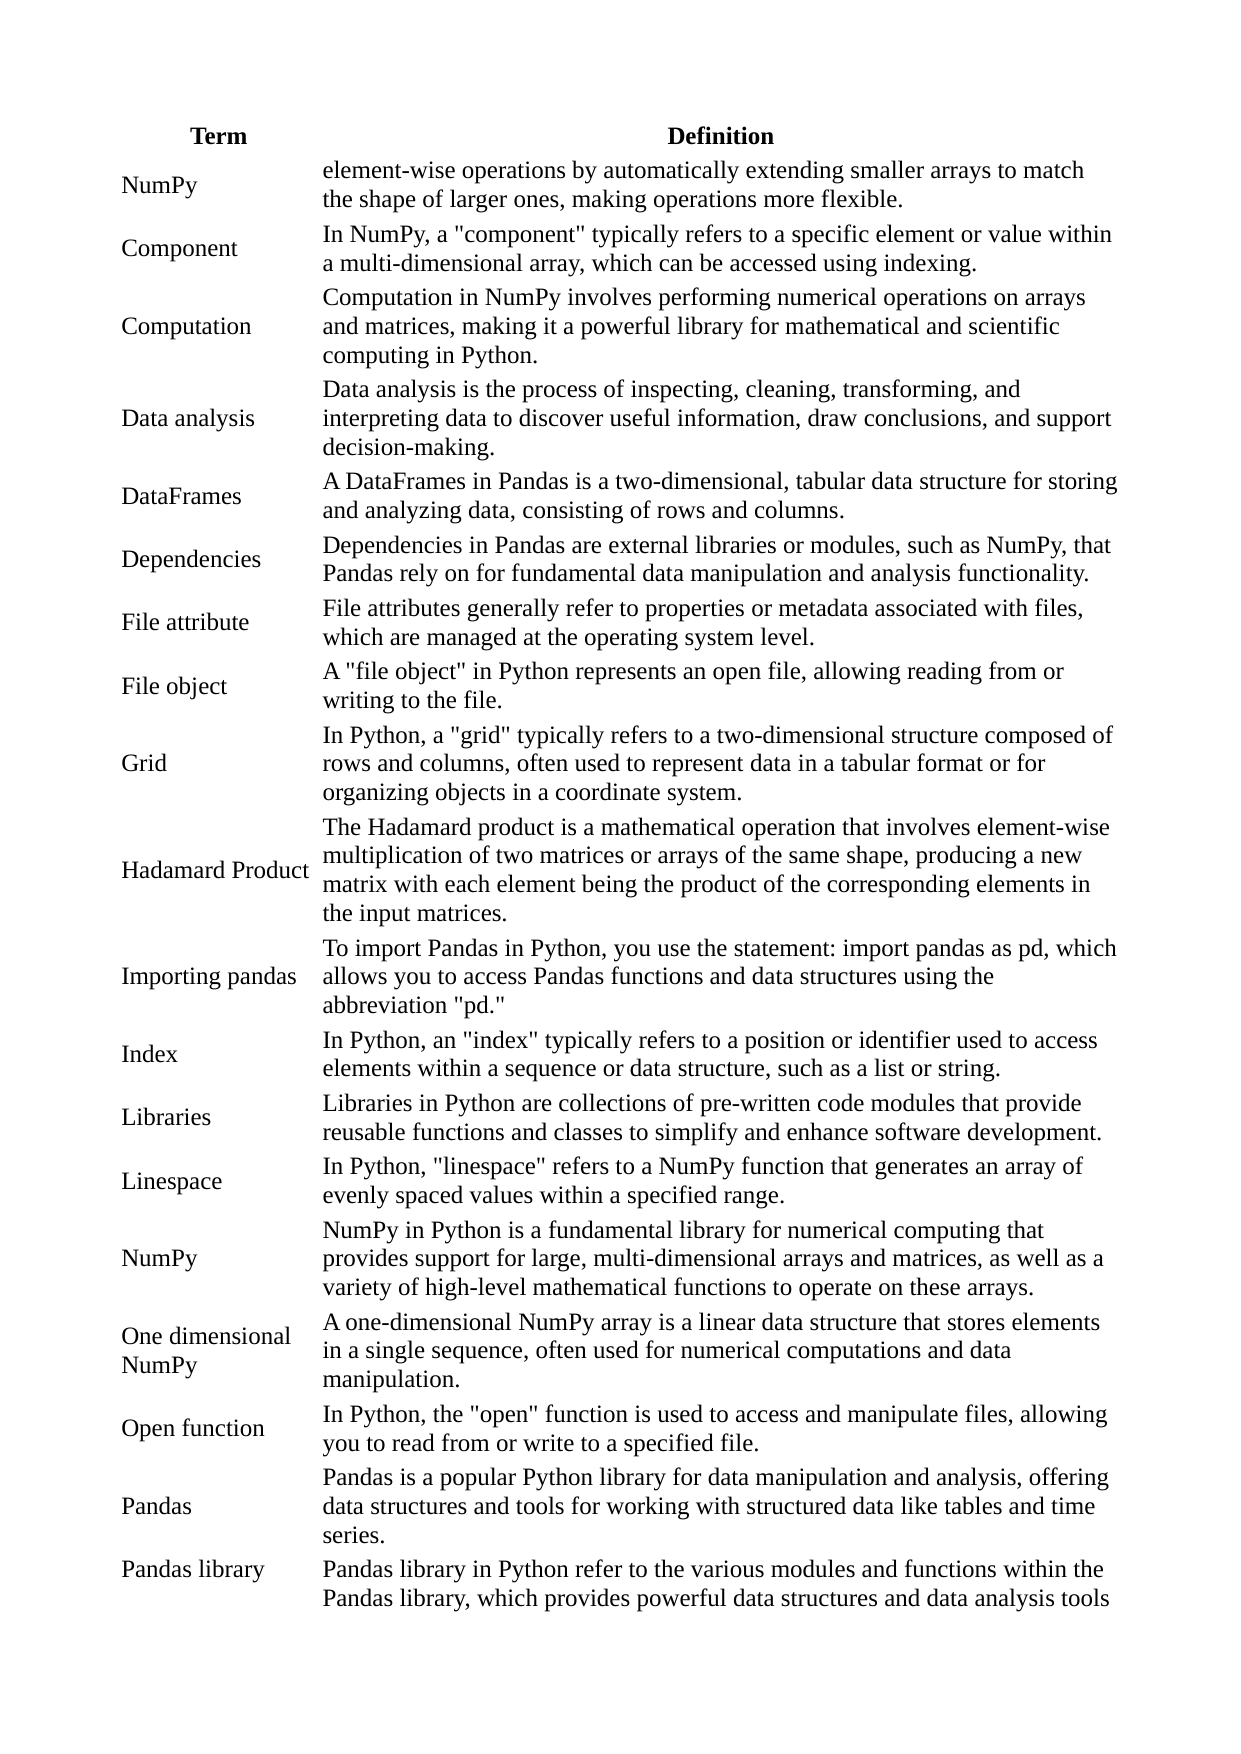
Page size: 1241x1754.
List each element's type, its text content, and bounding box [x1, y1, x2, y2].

table_cell Dependencies in Pandas are external libraries or modules, such as NumPy, that Pandas rely on for fundamental data manipulation and analysis functionality. [319, 527, 1122, 590]
table_cell Pandas is a popular Python library for data manipulation and analysis, offering data structures and tools for working with structured data like tables and time series. [319, 1459, 1122, 1551]
table_cell Pandas [118, 1459, 319, 1551]
table_cell Data analysis is the process of inspecting, cleaning, transforming, and interpreting data to discover useful information, draw conclusions, and support decision-making. [319, 371, 1122, 463]
table_cell File attributes generally refer to properties or metadata associated with files, which are managed at the operating system level. [319, 590, 1122, 653]
table_cell A DataFrames in Pandas is a two-dimensional, tabular data structure for storing and analyzing data, consisting of rows and columns. [319, 464, 1122, 527]
table_cell One dimensional NumPy [118, 1304, 319, 1396]
table_cell Pandas library [118, 1551, 319, 1615]
table_cell NumPy [118, 1212, 319, 1304]
table_cell In Python, an "index" typically refers to a position or identifier used to access elements within a sequence or data structure, such as a list or string. [319, 1022, 1122, 1085]
table_cell Index [118, 1022, 319, 1085]
table_cell Linespace [118, 1149, 319, 1212]
table_cell NumPy [118, 153, 319, 216]
table_cell Pandas library in Python refer to the various modules and functions within the Pandas library, which provides powerful data structures and data analysis tools [319, 1551, 1122, 1615]
table_cell In Python, a "grid" typically refers to a two-dimensional structure composed of rows and columns, often used to represent data in a tabular format or for organizing objects in a coordinate system. [319, 717, 1122, 809]
table_cell To import Pandas in Python, you use the statement: import pandas as pd, which allows you to access Pandas functions and data structures using the abbreviation "pd." [319, 930, 1122, 1022]
table_cell DataFrames [118, 464, 319, 527]
table_cell Computation in NumPy involves performing numerical operations on arrays and matrices, making it a powerful library for mathematical and scientific computing in Python. [319, 279, 1122, 371]
table_cell Data analysis [118, 371, 319, 463]
table_cell Component [118, 216, 319, 279]
table_cell Libraries [118, 1085, 319, 1148]
table_cell In NumPy, a "component" typically refers to a specific element or value within a multi-dimensional array, which can be accessed using indexing. [319, 216, 1122, 279]
table_cell A one-dimensional NumPy array is a linear data structure that stores elements in a single sequence, often used for numerical computations and data manipulation. [319, 1304, 1122, 1396]
table_cell Libraries in Python are collections of pre-written code modules that provide reusable functions and classes to simplify and enhance software development. [319, 1085, 1122, 1148]
table_cell File object [118, 654, 319, 717]
table_cell File attribute [118, 590, 319, 653]
table_cell Hadamard Product [118, 809, 319, 930]
table_header Definition [319, 118, 1122, 153]
table_cell Grid [118, 717, 319, 809]
table_cell In Python, the "open" function is used to access and manipulate files, allowing you to read from or write to a specified file. [319, 1396, 1122, 1459]
table_cell element-wise operations by automatically extending smaller arrays to match the shape of larger ones, making operations more flexible. [319, 153, 1122, 216]
table_cell A "file object" in Python represents an open file, allowing reading from or writing to the file. [319, 654, 1122, 717]
table_cell Importing pandas [118, 930, 319, 1022]
table_cell Open function [118, 1396, 319, 1459]
table_cell In Python, "linespace" refers to a NumPy function that generates an array of evenly spaced values within a specified range. [319, 1149, 1122, 1212]
table_cell Computation [118, 279, 319, 371]
table_header Term [118, 118, 319, 153]
table_cell Dependencies [118, 527, 319, 590]
table_cell The Hadamard product is a mathematical operation that involves element-wise multiplication of two matrices or arrays of the same shape, producing a new matrix with each element being the product of the corresponding elements in the input matrices. [319, 809, 1122, 930]
table_cell NumPy in Python is a fundamental library for numerical computing that provides support for large, multi-dimensional arrays and matrices, as well as a variety of high-level mathematical functions to operate on these arrays. [319, 1212, 1122, 1304]
